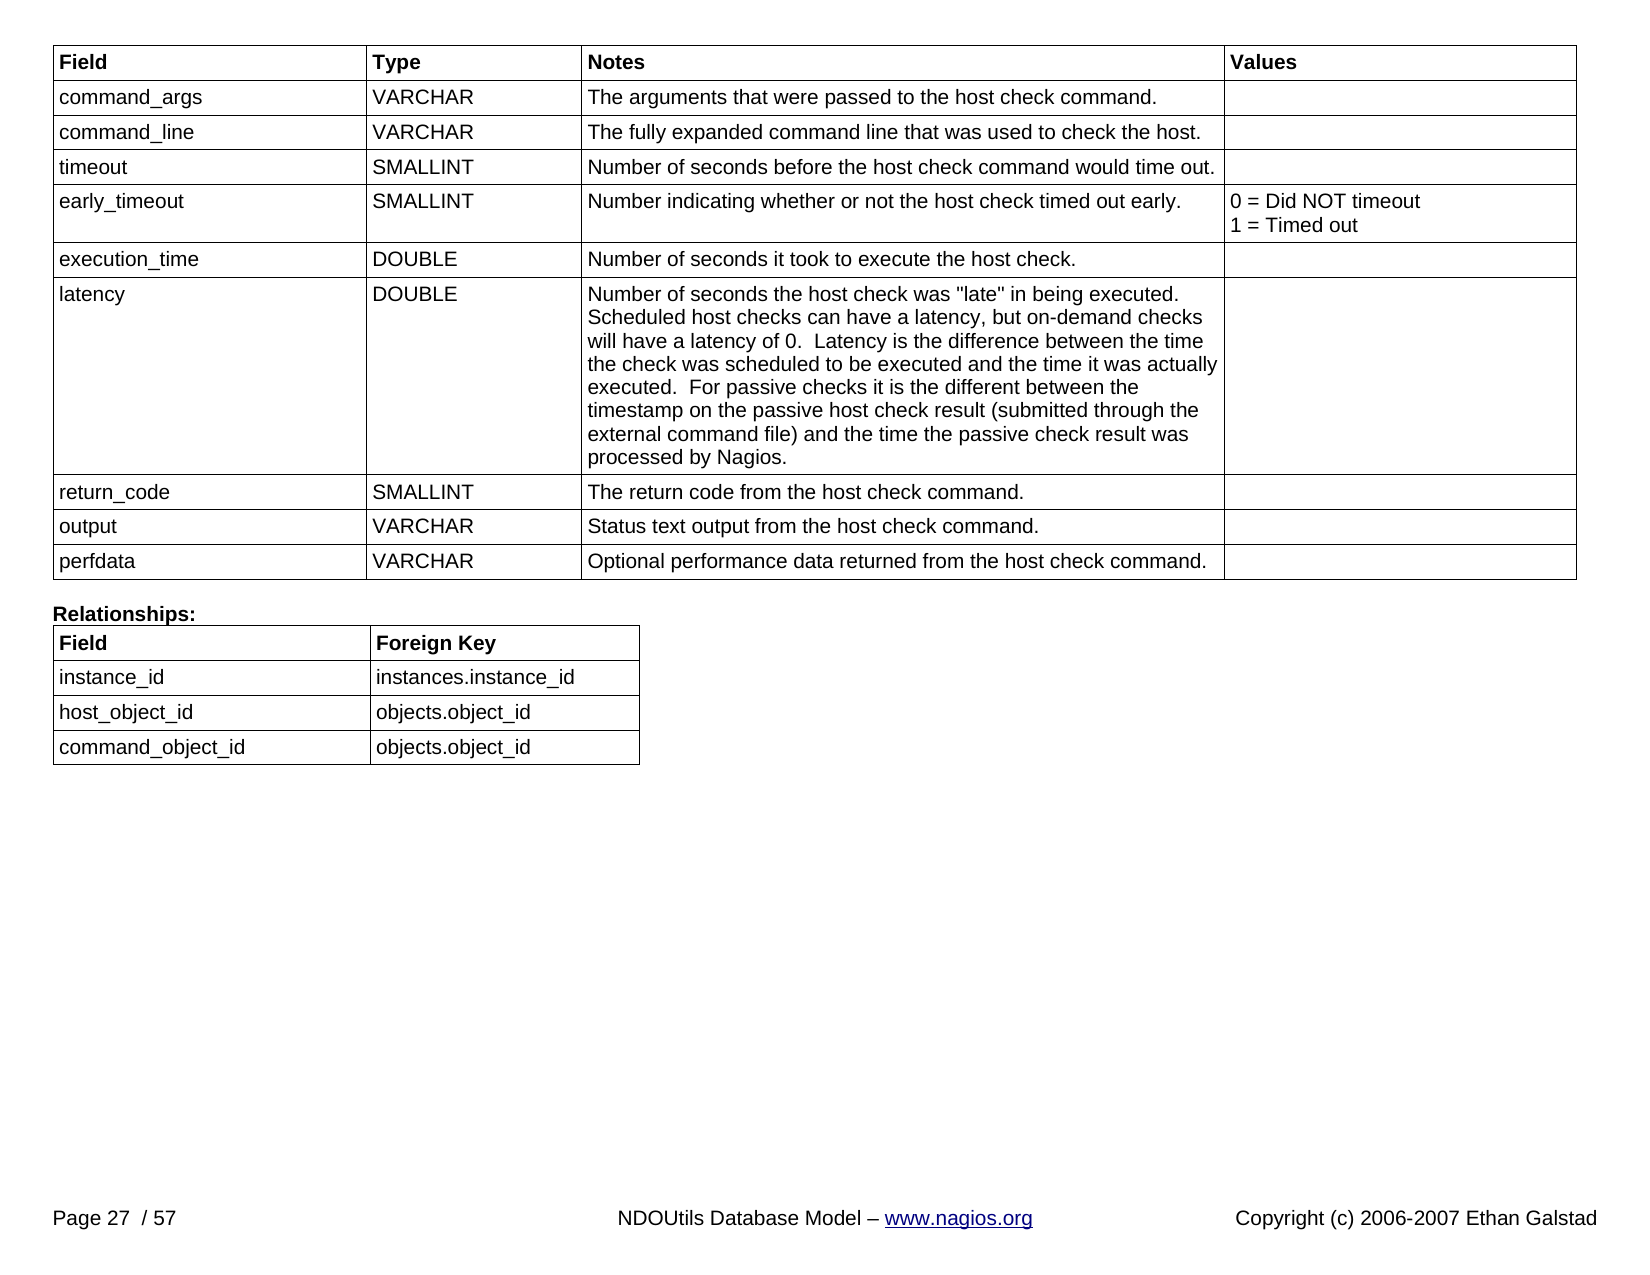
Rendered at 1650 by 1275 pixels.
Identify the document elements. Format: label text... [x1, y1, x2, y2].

table_cell [1225, 475, 1576, 509]
table_cell output [54, 510, 366, 544]
table_cell [1225, 81, 1576, 115]
table_cell latency [54, 278, 366, 474]
table_cell VARCHAR [367, 545, 581, 579]
table_cell objects.object_id [371, 696, 639, 730]
table_cell Optional performance data returned from the host check command. [582, 545, 1224, 579]
table_cell command_object_id [54, 731, 370, 764]
table_cell The fully expanded command line that was used to check the host. [582, 116, 1224, 149]
table_cell instances.instance_id [371, 661, 639, 695]
table_cell The arguments that were passed to the host check command. [582, 81, 1224, 115]
table_cell timeout [54, 150, 366, 184]
table_cell VARCHAR [367, 116, 581, 149]
table_cell perfdata [54, 545, 366, 579]
table_header Field [54, 626, 370, 660]
table_cell The return code from the host check command. [582, 475, 1224, 509]
table_cell 0 = Did NOT timeout 1 = Timed out [1225, 185, 1576, 242]
table_header Foreign Key [371, 626, 639, 660]
table_cell execution_time [54, 243, 366, 277]
table_cell command_args [54, 81, 366, 115]
table_cell [1225, 278, 1576, 474]
table_cell [1225, 243, 1576, 277]
table_cell DOUBLE [367, 278, 581, 474]
table_header Field [54, 46, 366, 80]
table_cell [1225, 150, 1576, 184]
table_cell return_code [54, 475, 366, 509]
table_cell host_object_id [54, 696, 370, 730]
table_cell instance_id [54, 661, 370, 695]
table_header Notes [582, 46, 1224, 80]
table_header Values [1225, 46, 1576, 80]
table_cell command_line [54, 116, 366, 149]
table_cell VARCHAR [367, 510, 581, 544]
table_cell [1225, 510, 1576, 544]
table_cell DOUBLE [367, 243, 581, 277]
table_cell Number of seconds the host check was "late" in being executed. Scheduled host checks can have a latency, but on-demand checks will have a latency of 0. Latency is the difference between the time the check was scheduled to be executed and the time it was actually executed. For passive checks it is the different between the timestamp on the passive host check result (submitted through the external command file) and the time the passive check result was processed by Nagios. [582, 278, 1224, 474]
table_cell [1225, 545, 1576, 579]
text Relationships: [52, 602, 1597, 625]
table_cell SMALLINT [367, 475, 581, 509]
table_cell Number of seconds before the host check command would time out. [582, 150, 1224, 184]
table_header Type [367, 46, 581, 80]
table_cell Status text output from the host check command. [582, 510, 1224, 544]
table_cell Number of seconds it took to execute the host check. [582, 243, 1224, 277]
table_cell [1225, 116, 1576, 149]
table_cell early_timeout [54, 185, 366, 242]
table_cell VARCHAR [367, 81, 581, 115]
table_cell Number indicating whether or not the host check timed out early. [582, 185, 1224, 242]
table_cell objects.object_id [371, 731, 639, 764]
table_cell SMALLINT [367, 185, 581, 242]
table_cell SMALLINT [367, 150, 581, 184]
